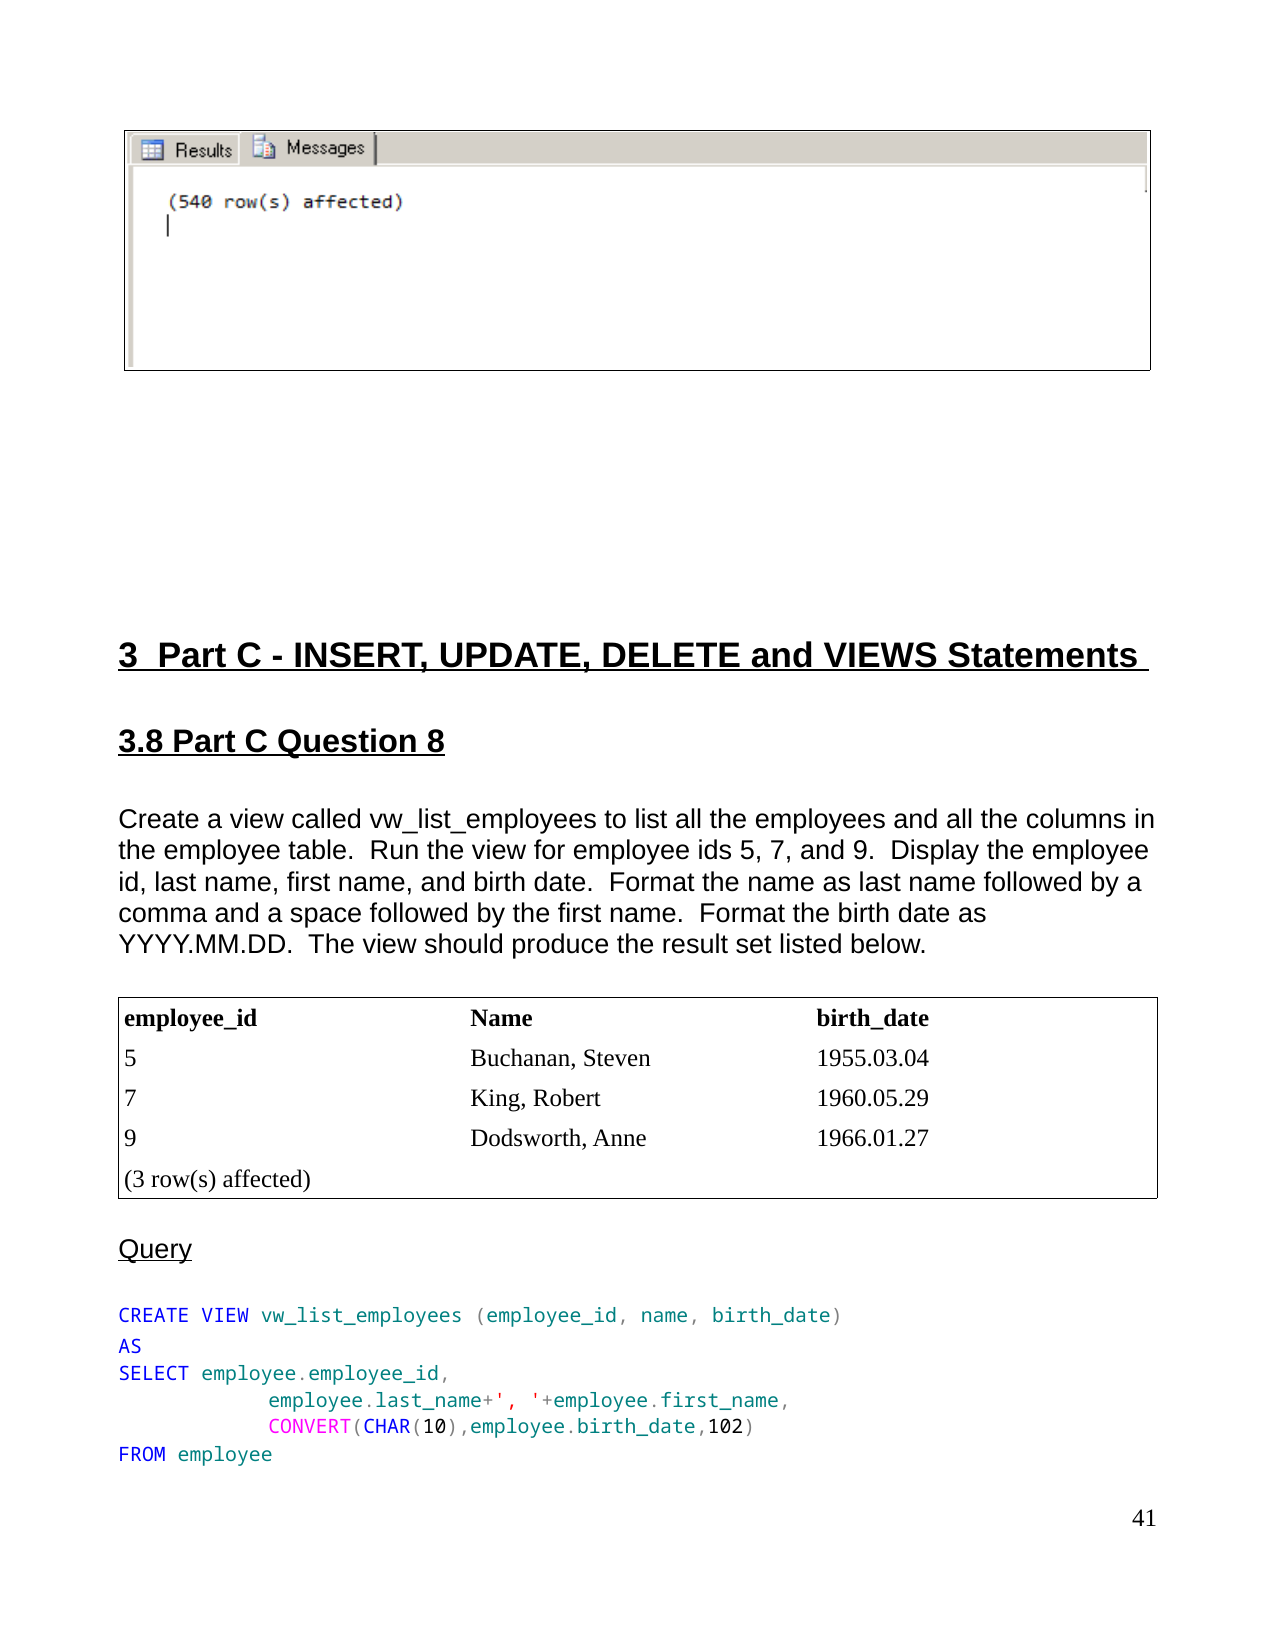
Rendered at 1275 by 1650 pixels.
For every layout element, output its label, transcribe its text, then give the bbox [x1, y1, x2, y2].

text 3.8 Part C Question 8 [118, 722, 1157, 759]
text employee.last_name+', '+employee.first_name, [118, 1386, 1157, 1413]
text Create a view called vw_list_employees to list all the employees and all the columns in the employee table. Run the view for employee ids 5, 7, and 9. Display the employee id, last name, first name, and birth date. Format the name as last name followed by a comma and a space followed by the first name. Format the birth date as YYYY.MM.DD. The view should produce the result set listed below. [118, 803, 1157, 959]
table_cell 5 [119, 1037, 464, 1077]
table_header birth_date [811, 998, 1157, 1037]
text FROM employee [118, 1440, 1157, 1467]
table_header Name [464, 998, 811, 1037]
text Query [118, 1233, 1157, 1264]
text CREATE VIEW vw_list_employees (employee_id, name, birth_date) [118, 1302, 1157, 1329]
text AS [118, 1332, 1157, 1359]
table_cell 7 [119, 1078, 464, 1118]
table_cell 1960.05.29 [811, 1078, 1157, 1118]
table_cell (3 row(s) affected) [119, 1158, 1157, 1198]
text 3 Part C - INSERT, UPDATE, DELETE and VIEWS Statements [118, 634, 1157, 674]
table_cell 1955.03.04 [811, 1037, 1157, 1077]
picture [127, 132, 1147, 367]
table_cell Buchanan, Steven [464, 1037, 811, 1077]
text SELECT employee.employee_id, [118, 1359, 1157, 1386]
table_cell Dodsworth, Anne [464, 1118, 811, 1158]
text CONVERT(CHAR(10),employee.birth_date,102) [118, 1413, 1157, 1440]
table_cell 1966.01.27 [811, 1118, 1157, 1158]
table_cell 9 [119, 1118, 464, 1158]
table_header employee_id [119, 998, 464, 1037]
table_cell King, Robert [464, 1078, 811, 1118]
